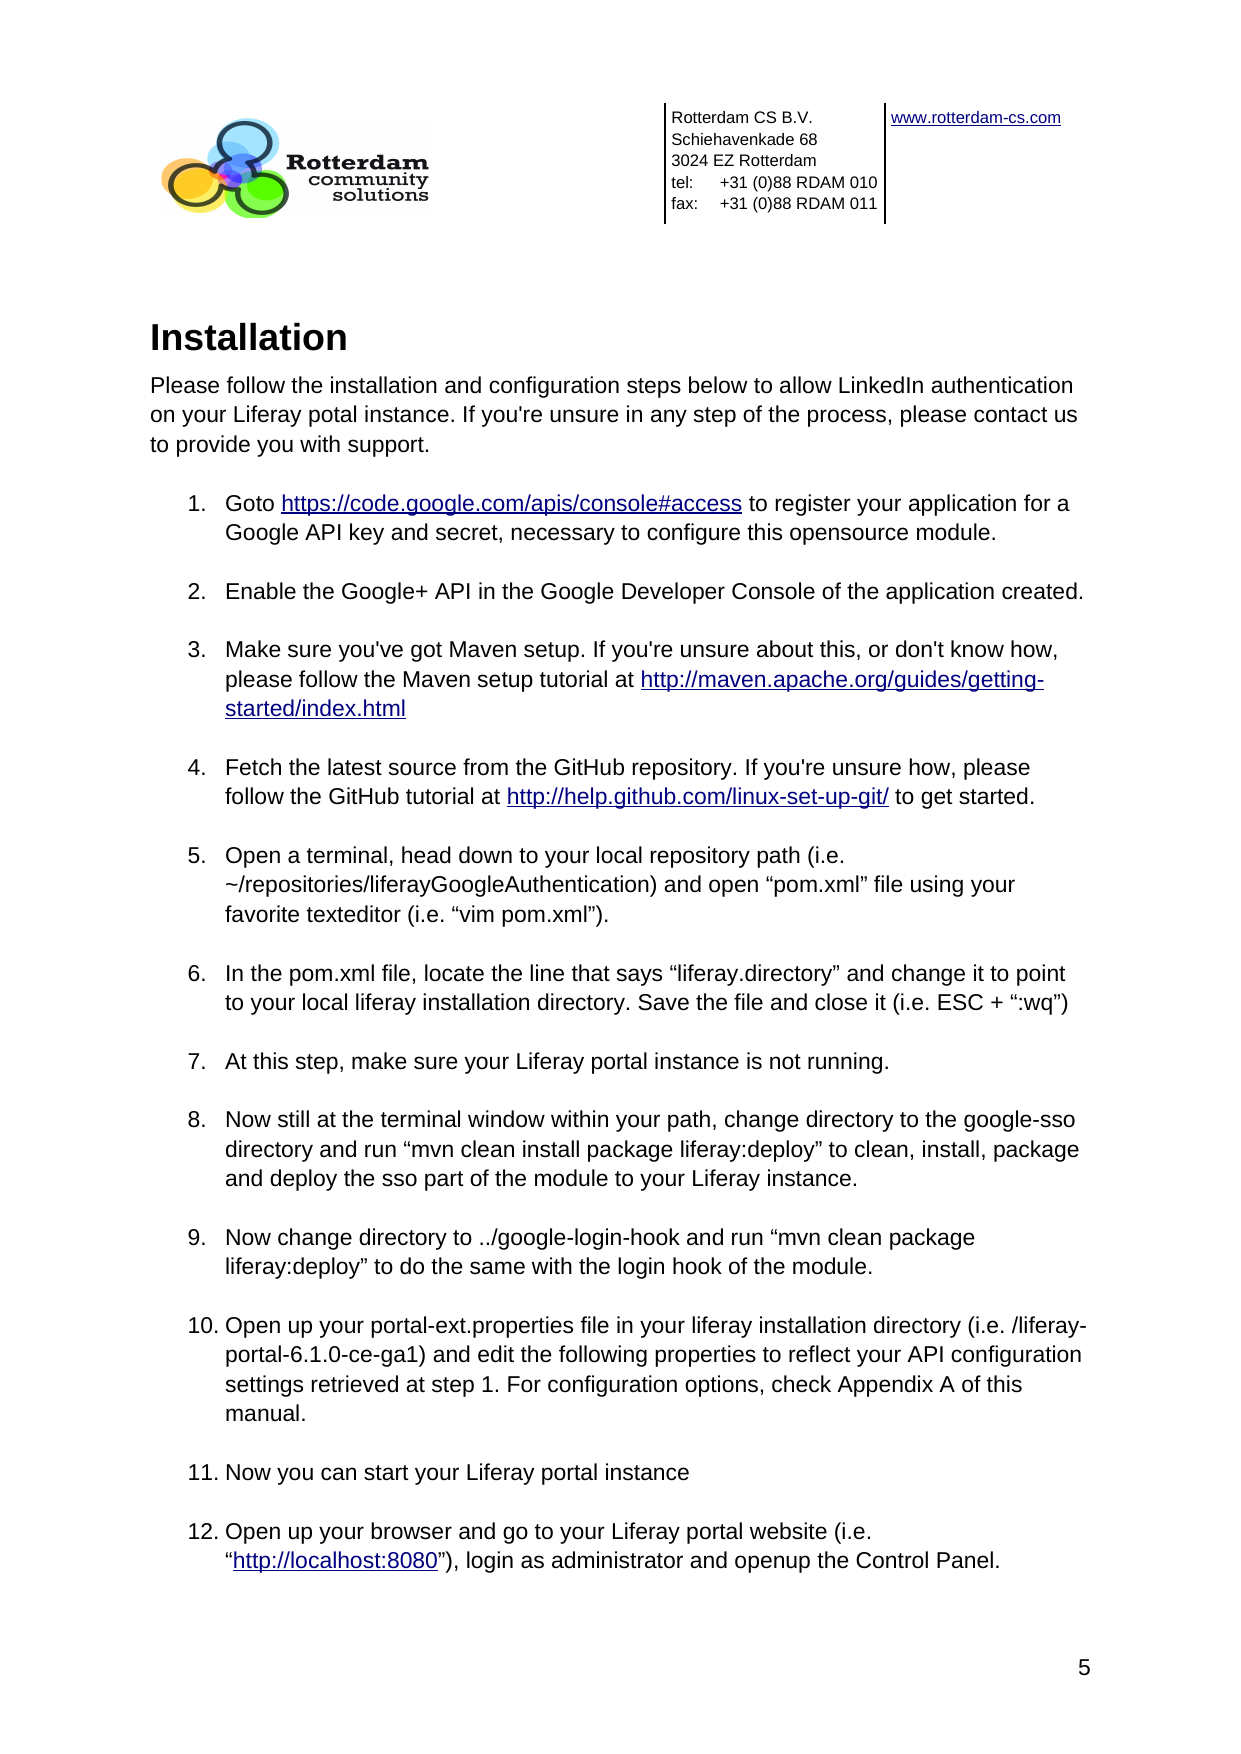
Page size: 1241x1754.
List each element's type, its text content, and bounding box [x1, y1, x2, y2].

list Open up your portal-ext.properties file in your liferay installation directory (i.e. /liferay-portal-6.1.0-ce-ga1) and edit the following properties to reflect your API configuration settings retrieved at step 1. For configuration options, check Appendix A of this manual. [187, 1313, 1091, 1427]
subtitle Installation [150, 316, 1091, 358]
list At this step, make sure your Liferay portal instance is not running. [187, 1048, 1091, 1074]
list Fetch the latest source from the GitHub repository. If you're unsure how, please follow the GitHub tutorial at http://help.github.com/linux-set-up-git/ to get started. [187, 755, 1091, 810]
list In the pom.xml file, locate the line that says “liferay.directory” and change it to point to your local liferay installation directory. Save the file and close it (i.e. ESC + “:wq”) [187, 960, 1091, 1015]
list Enable the Google+ API in the Google Developer Console of the application created. [187, 578, 1091, 604]
text Please follow the installation and configuration steps below to allow LinkedIn authentication on your Liferay potal instance. If you're unsure in any step of the process, please contact us to provide you with support. [150, 373, 1091, 457]
list Open a terminal, head down to your local repository path (i.e. ~/repositories/liferayGoogleAuthentication) and open “pom.xml” file using your favorite texteditor (i.e. “vim pom.xml”). [187, 843, 1091, 927]
list Make sure you've got Maven setup. If you're unsure about this, or don't know how, please follow the Maven setup tutorial at http://maven.apache.org/guides/getting-started/index.html [187, 637, 1091, 722]
list Now you can start your Liferay portal instance [187, 1460, 1091, 1485]
list Now change directory to ../google-login-hook and run “mvn clean package liferay:deploy” to do the same with the login hook of the module. [187, 1225, 1091, 1280]
list Open up your browser and go to your Liferay portal website (i.e. “http://localhost:8080”), login as administrator and openup the Control Panel. [187, 1518, 1091, 1573]
list Now still at the terminal window within your path, change directory to the google-sso directory and run “mvn clean install package liferay:deploy” to clean, install, package and deploy the sso part of the module to your Liferay instance. [187, 1107, 1091, 1192]
list Goto https://code.google.com/apis/console#access to register your application for a Google API key and secret, necessary to configure this opensource module. [187, 490, 1091, 545]
